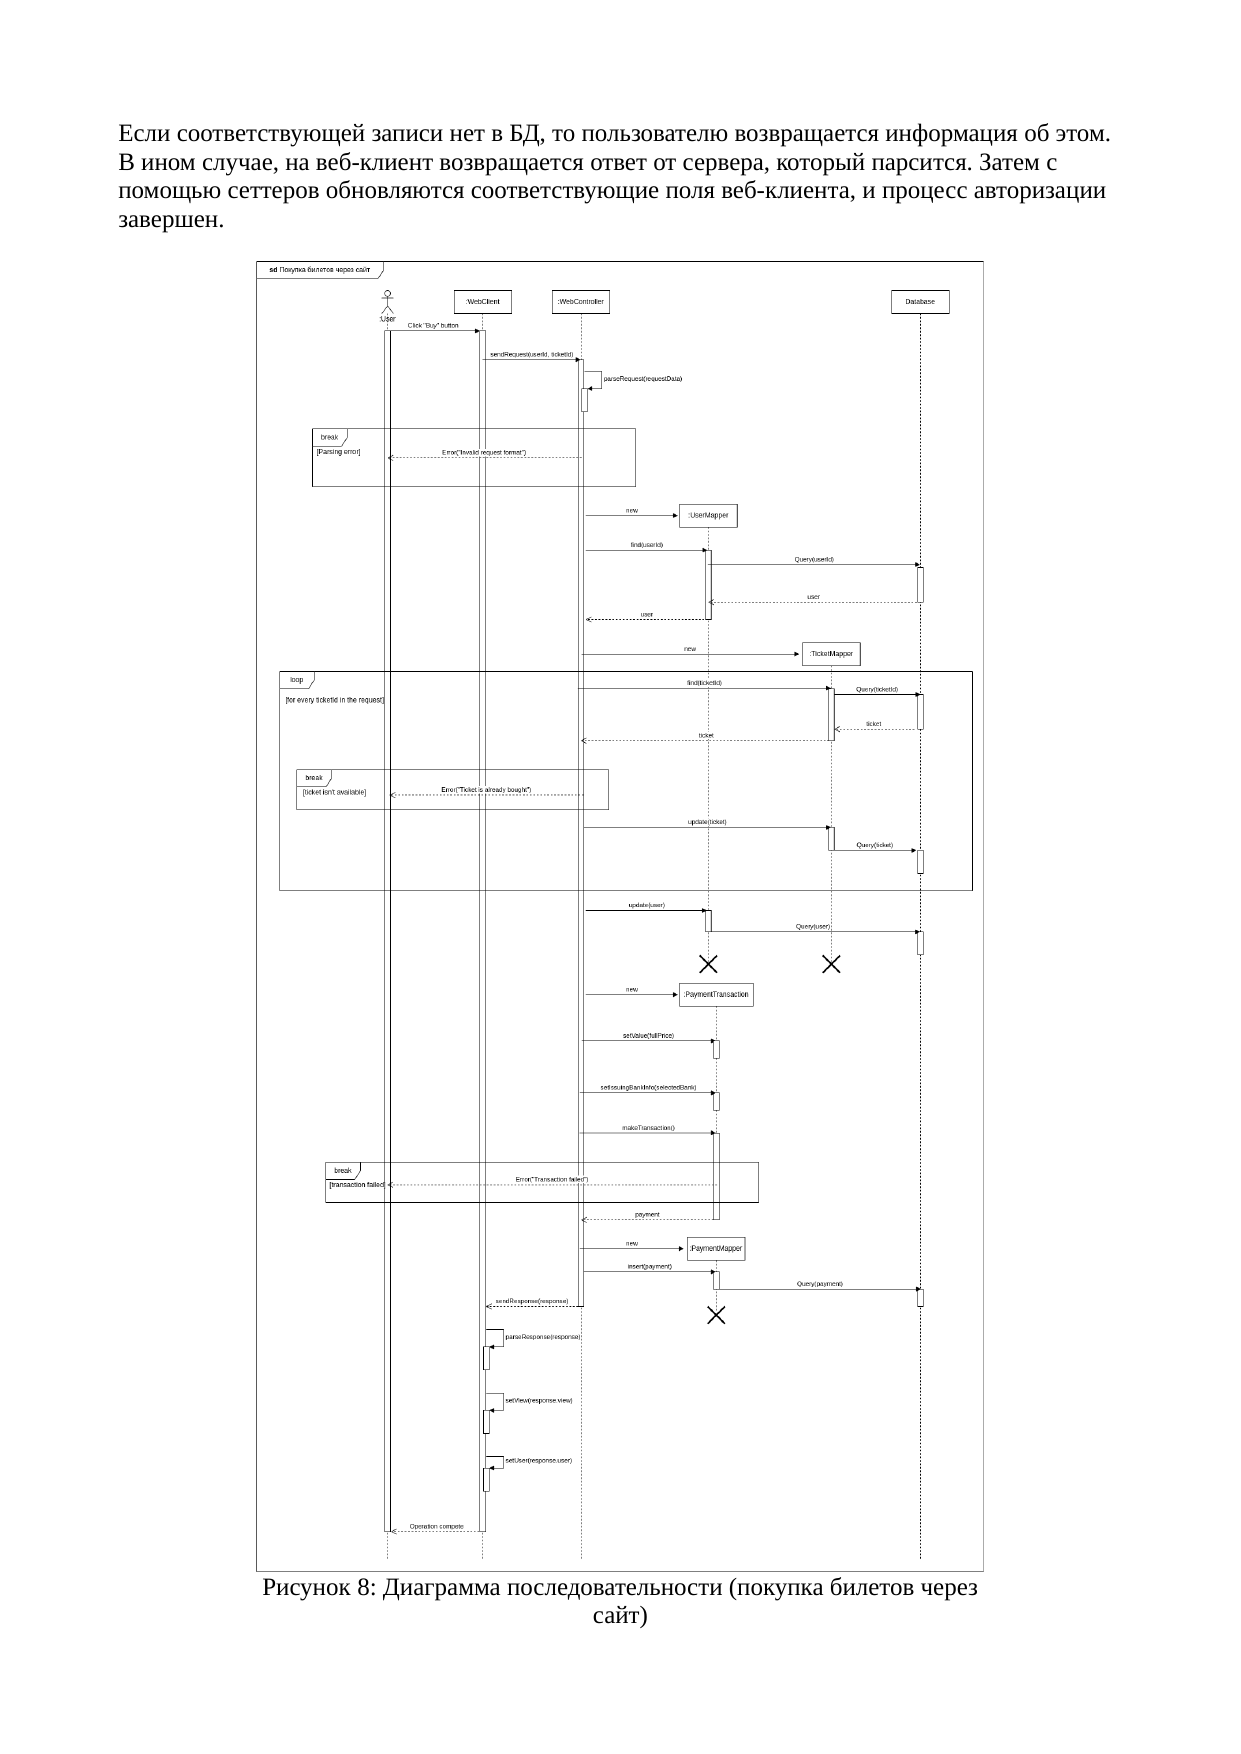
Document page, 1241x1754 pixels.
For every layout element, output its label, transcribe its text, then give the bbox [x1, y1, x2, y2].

text Если соответствующей записи нет в БД, то пользователю возвращается информация об этом. В ином случае, на веб-клиент возвращается ответ от сервера, который парсится. Затем с помощью сеттеров обновляются соответствующие поля веб-клиента, и процесс авторизации завершен. [118, 118, 1122, 233]
text Рисунок 8: Диаграмма последовательности (покупка билетов через сайт) [256, 1572, 984, 1629]
picture [256, 261, 984, 1572]
